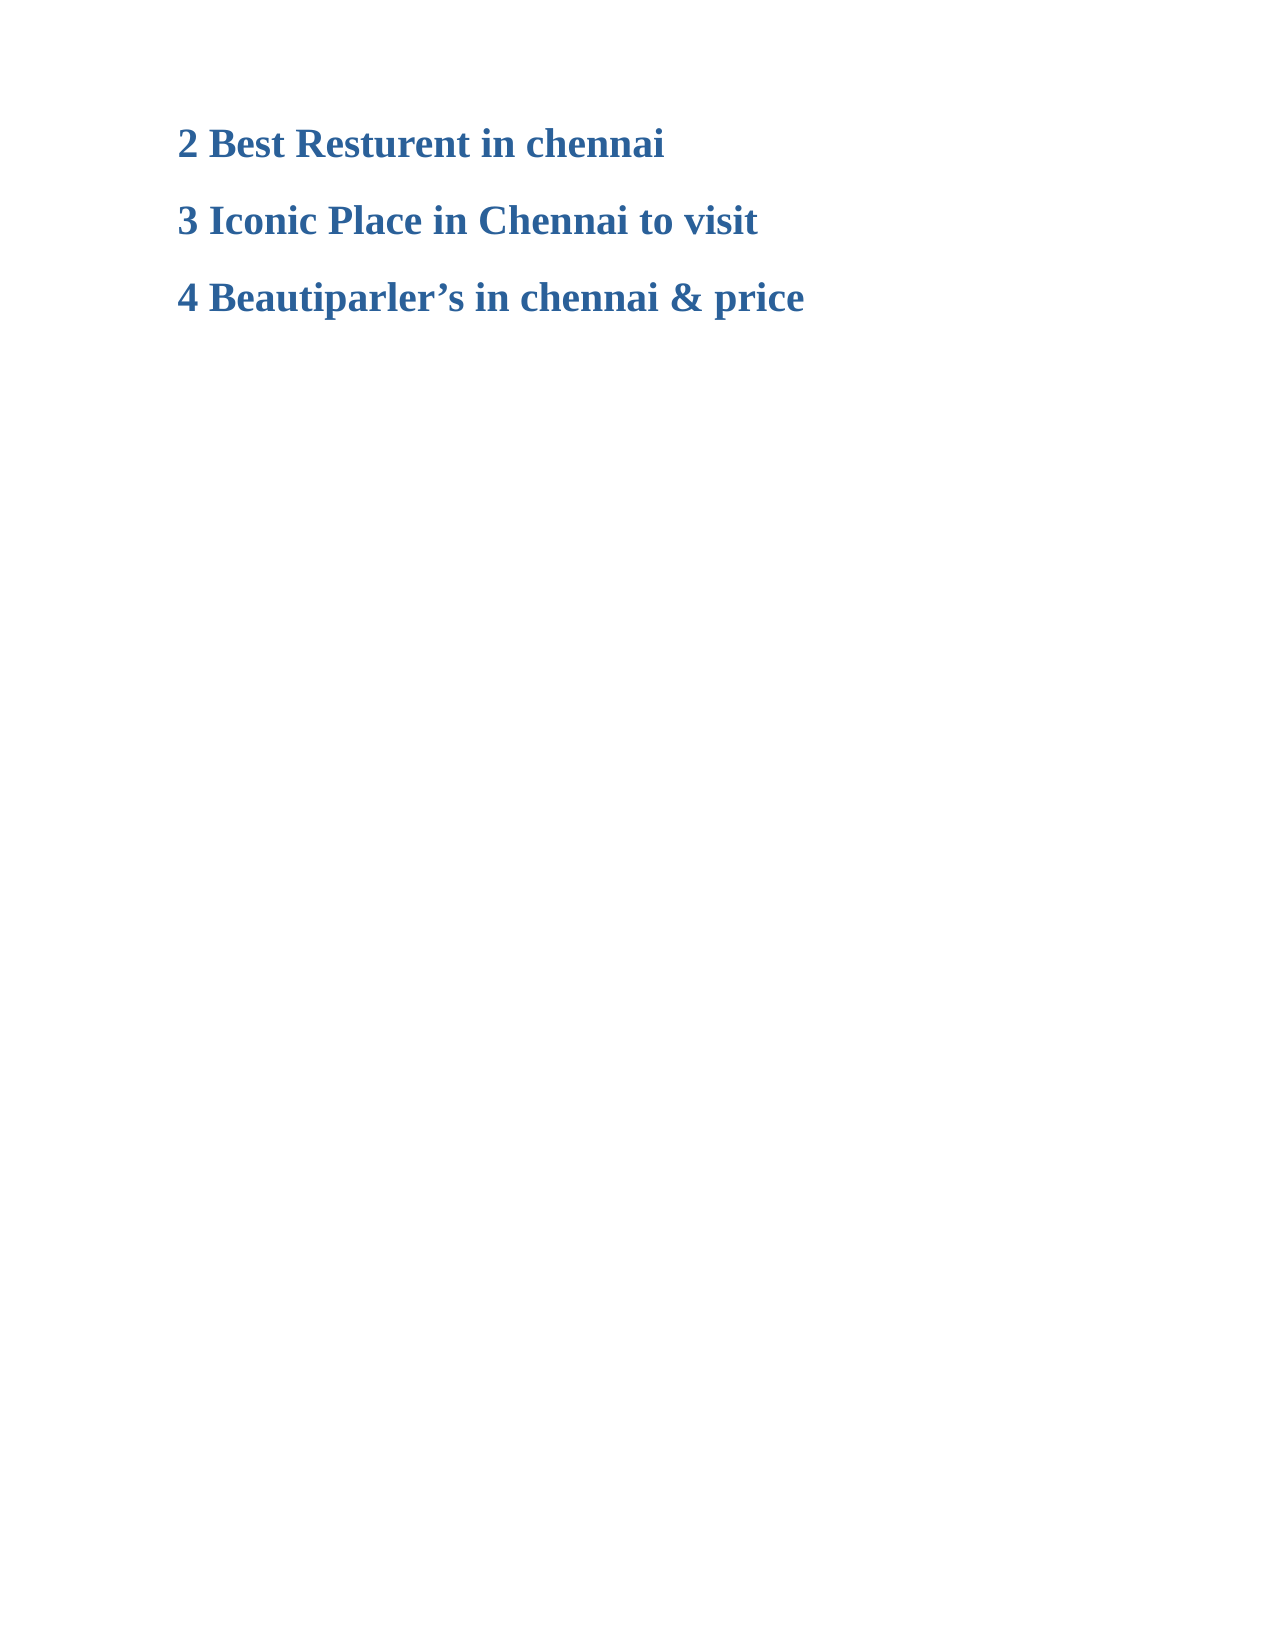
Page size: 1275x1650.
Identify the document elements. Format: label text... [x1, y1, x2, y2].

text 2 Best Resturent in chennai [177, 118, 1098, 166]
text 4 Beautiparler’s in chennai & price [177, 273, 1098, 321]
text 3 Iconic Place in Chennai to visit [177, 196, 1098, 243]
